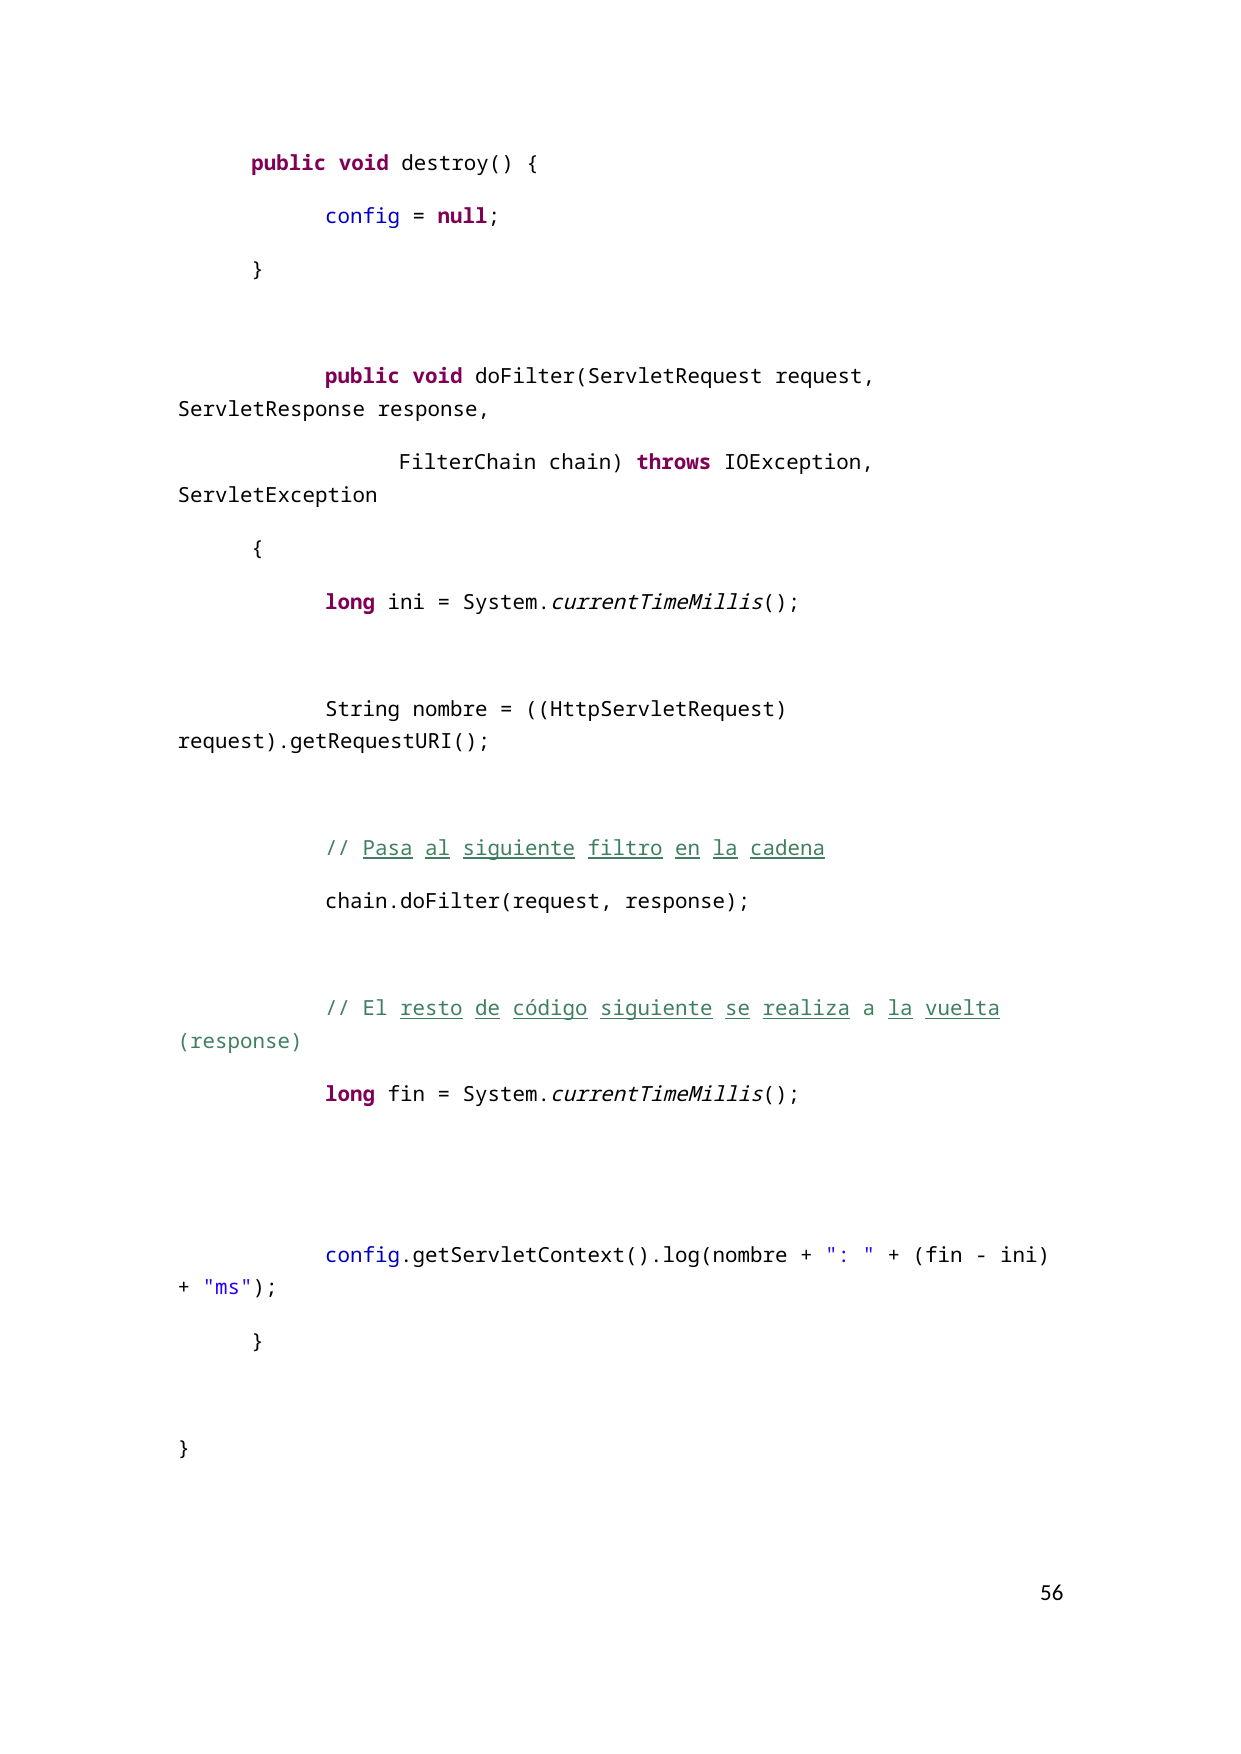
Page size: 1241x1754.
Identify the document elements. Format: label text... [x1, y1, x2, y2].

text } [177, 254, 1063, 283]
text // Pasa al siguiente filtro en la cadena [177, 833, 1063, 862]
text } [177, 1433, 1063, 1461]
text public void doFilter(ServletRequest request, ServletResponse response, [177, 361, 1063, 422]
text long ini = System.currentTimeMillis(); [177, 587, 1063, 615]
text { [177, 533, 1063, 562]
text config.getServletContext().log(nombre + ": " + (fin - ini) + "ms"); [177, 1240, 1063, 1301]
text FilterChain chain) throws IOException, ServletException [177, 447, 1063, 508]
text // El resto de código siguiente se realiza a la vuelta (response) [177, 993, 1063, 1054]
text config = null; [177, 201, 1063, 229]
text chain.doFilter(request, response); [177, 887, 1063, 915]
text } [177, 1326, 1063, 1354]
text long fin = System.currentTimeMillis(); [177, 1079, 1063, 1108]
text String nombre = ((HttpServletRequest) request).getRequestURI(); [177, 694, 1063, 755]
text public void destroy() { [177, 148, 1063, 176]
